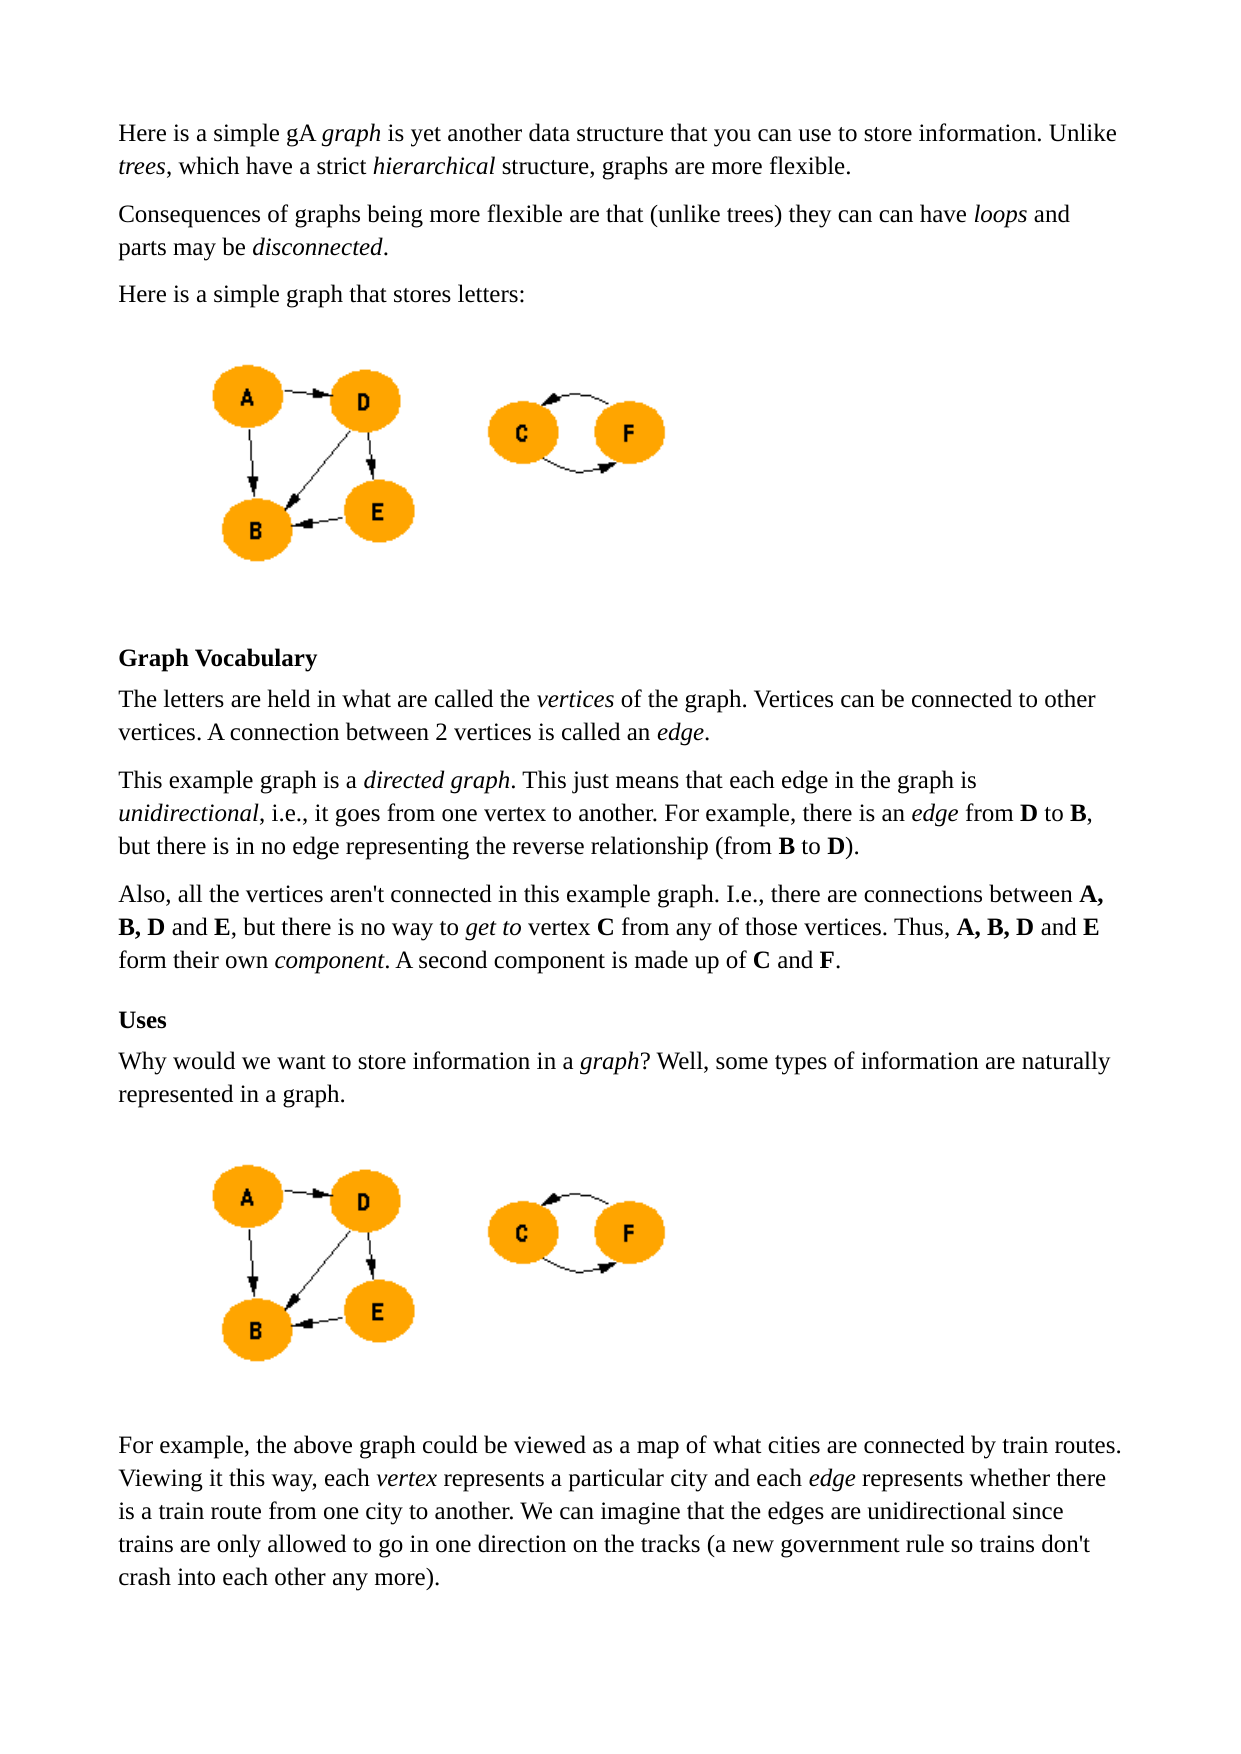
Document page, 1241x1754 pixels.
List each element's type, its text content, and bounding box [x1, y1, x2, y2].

subtitle Uses [118, 1005, 1122, 1033]
picture [177, 1126, 698, 1396]
text Here is a simple graph that stores letters: [118, 279, 1122, 308]
subtitle Graph Vocabulary [118, 643, 1122, 672]
text This example graph is a directed graph. This just means that each edge in the graph is unidirectional, i.e., it goes from one vertex to another. For example, there is an edge from D to B, but there is in no edge representing the reverse relationship (from B to D). [118, 765, 1122, 860]
text Here is a simple gA graph is yet another data structure that you can use to store information. Unlike trees, which have a strict hierarchical structure, graphs are more flexible. [118, 118, 1122, 180]
text Why would we want to store information in a graph? Well, some types of information are naturally represented in a graph. [118, 1046, 1122, 1108]
picture [177, 327, 698, 596]
text Also, all the vertices aren't connected in this example graph. I.e., there are connections between A, B, D and E, but there is no way to get to vertex C from any of those vertices. Thus, A, B, D and E form their own component. A second component is made up of C and F. [118, 879, 1122, 973]
text Consequences of graphs being more flexible are that (unlike trees) they can can have loops and parts may be disconnected. [118, 199, 1122, 261]
text For example, the above graph could be viewed as a map of what cities are connected by train routes. Viewing it this way, each vertex represents a particular city and each edge represents whether there is a train route from one city to another. We can imagine that the edges are unidirectional since trains are only allowed to go in one direction on the tracks (a new government rule so trains don't crash into each other any more). [118, 1430, 1122, 1591]
text The letters are held in what are called the vertices of the graph. Vertices can be connected to other vertices. A connection between 2 vertices is called an edge. [118, 684, 1122, 746]
